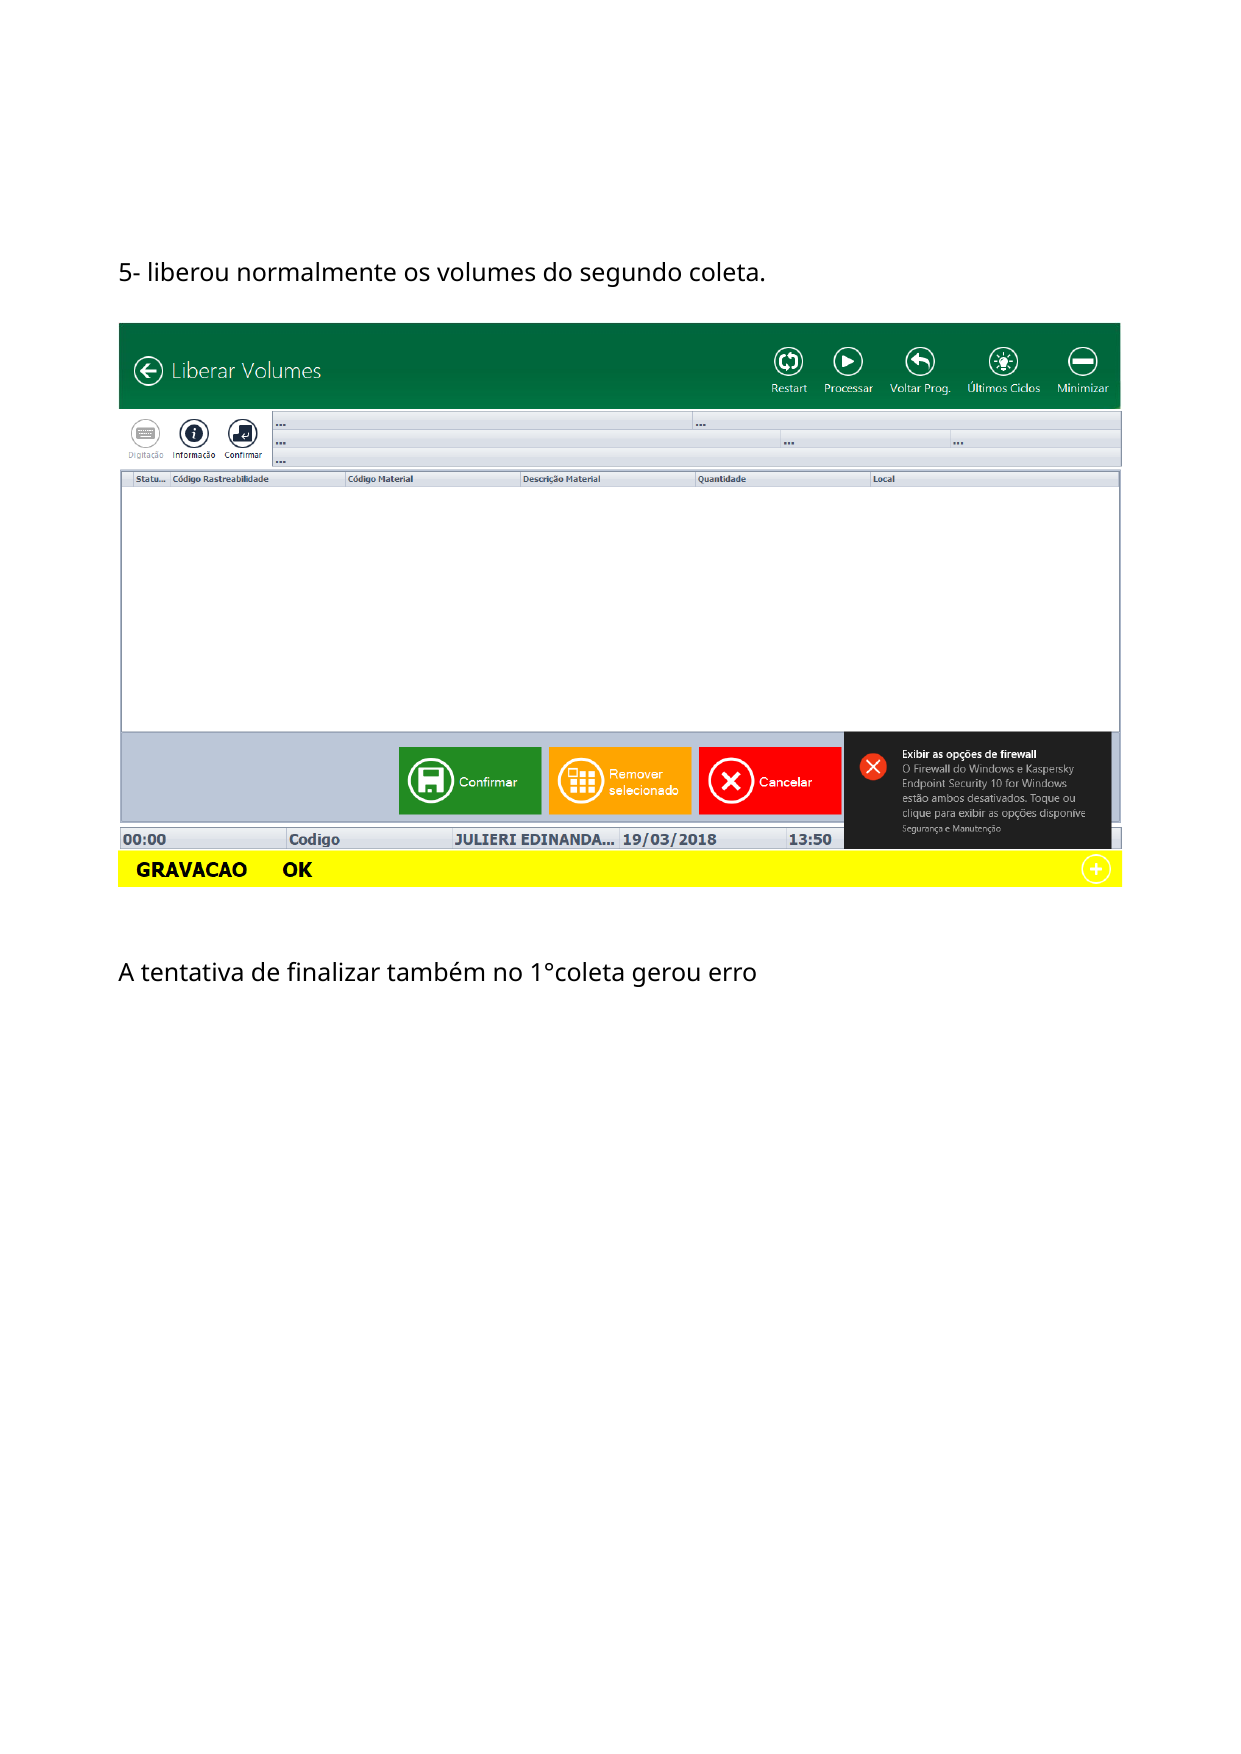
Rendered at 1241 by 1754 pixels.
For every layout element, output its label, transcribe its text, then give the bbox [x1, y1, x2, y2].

picture [118, 322, 1123, 887]
text A tentativa de finalizar também no 1°coleta gerou erro [118, 955, 1122, 989]
text 5- liberou normalmente os volumes do segundo coleta. [118, 254, 1122, 288]
